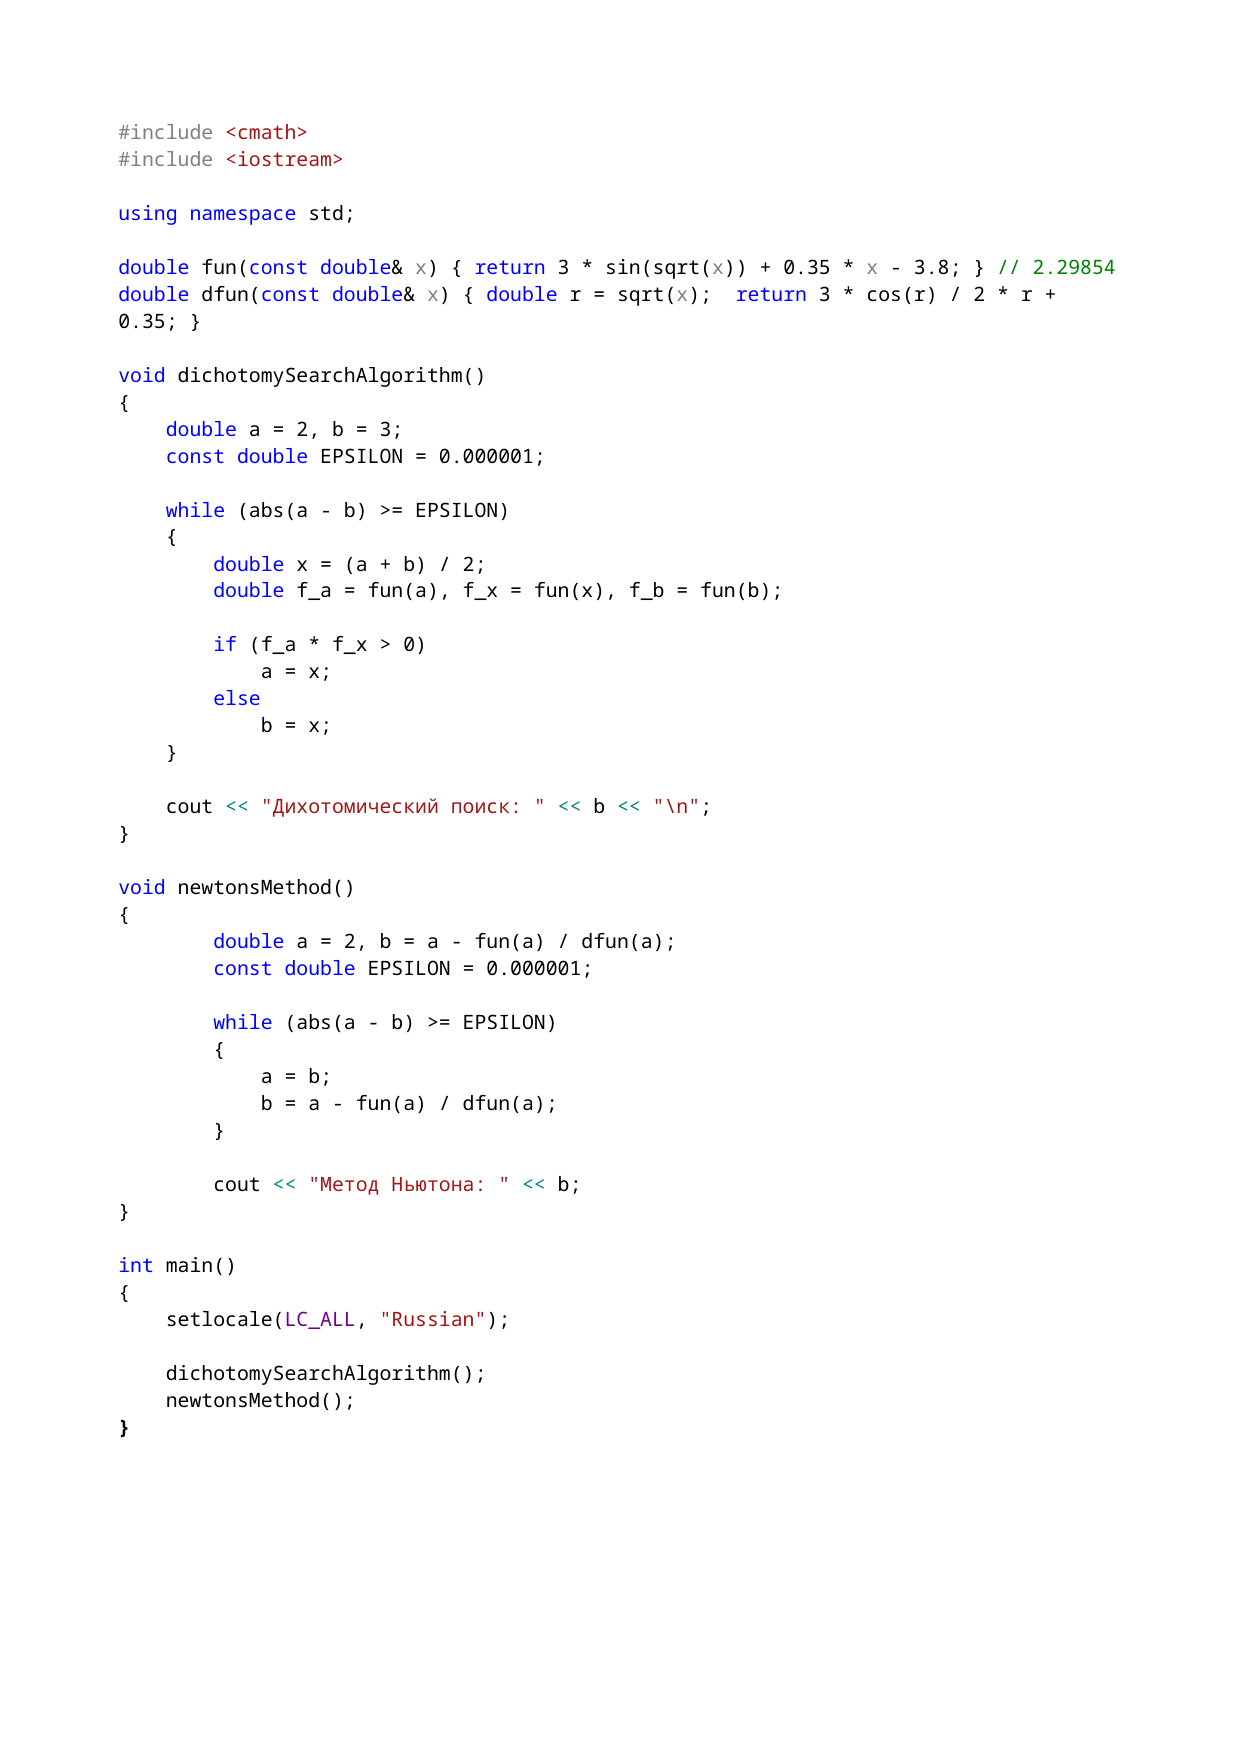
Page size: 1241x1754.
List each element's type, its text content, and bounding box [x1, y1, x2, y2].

text double a = 2, b = a - fun(a) / dfun(a); [118, 927, 1122, 954]
text void newtonsMethod() [118, 873, 1122, 901]
text newtonsMethod(); [118, 1386, 1122, 1413]
text dichotomySearchAlgorithm(); [118, 1359, 1122, 1386]
text { [118, 1035, 1122, 1062]
text a = b; [118, 1062, 1122, 1089]
text int main() [118, 1251, 1122, 1278]
text double x = (a + b) / 2; [118, 550, 1122, 577]
text } [118, 1197, 1122, 1224]
text { [118, 1278, 1122, 1305]
text setlocale(LC_ALL, "Russian"); [118, 1305, 1122, 1332]
text b = x; [118, 712, 1122, 739]
text else [118, 685, 1122, 712]
text { [118, 523, 1122, 550]
text } [118, 1116, 1122, 1143]
text double dfun(const double& x) { double r = sqrt(x); return 3 * cos(r) / 2 * r + 0.35; } [118, 280, 1122, 334]
text cout << "Метод Ньютона: " << b; [118, 1170, 1122, 1197]
text } [118, 739, 1122, 766]
text while (abs(a - b) >= EPSILON) [118, 496, 1122, 523]
text while (abs(a - b) >= EPSILON) [118, 1008, 1122, 1035]
text double fun(const double& x) { return 3 * sin(sqrt(x)) + 0.35 * x - 3.8; } // 2.29854 [118, 253, 1122, 280]
text using namespace std; [118, 199, 1122, 226]
text const double EPSILON = 0.000001; [118, 954, 1122, 981]
text a = x; [118, 658, 1122, 685]
text #include <iostream> [118, 145, 1122, 172]
text { [118, 388, 1122, 415]
text double a = 2, b = 3; [118, 415, 1122, 442]
text { [118, 901, 1122, 927]
text void dichotomySearchAlgorithm() [118, 361, 1122, 388]
text #include <cmath> [118, 118, 1122, 145]
text double f_a = fun(a), f_x = fun(x), f_b = fun(b); [118, 577, 1122, 604]
text if (f_a * f_x > 0) [118, 631, 1122, 658]
text b = a - fun(a) / dfun(a); [118, 1089, 1122, 1116]
text } [118, 1413, 1122, 1440]
text } [118, 819, 1122, 847]
text const double EPSILON = 0.000001; [118, 442, 1122, 469]
text cout << "Дихотомический поиск: " << b << "\n"; [118, 793, 1122, 819]
